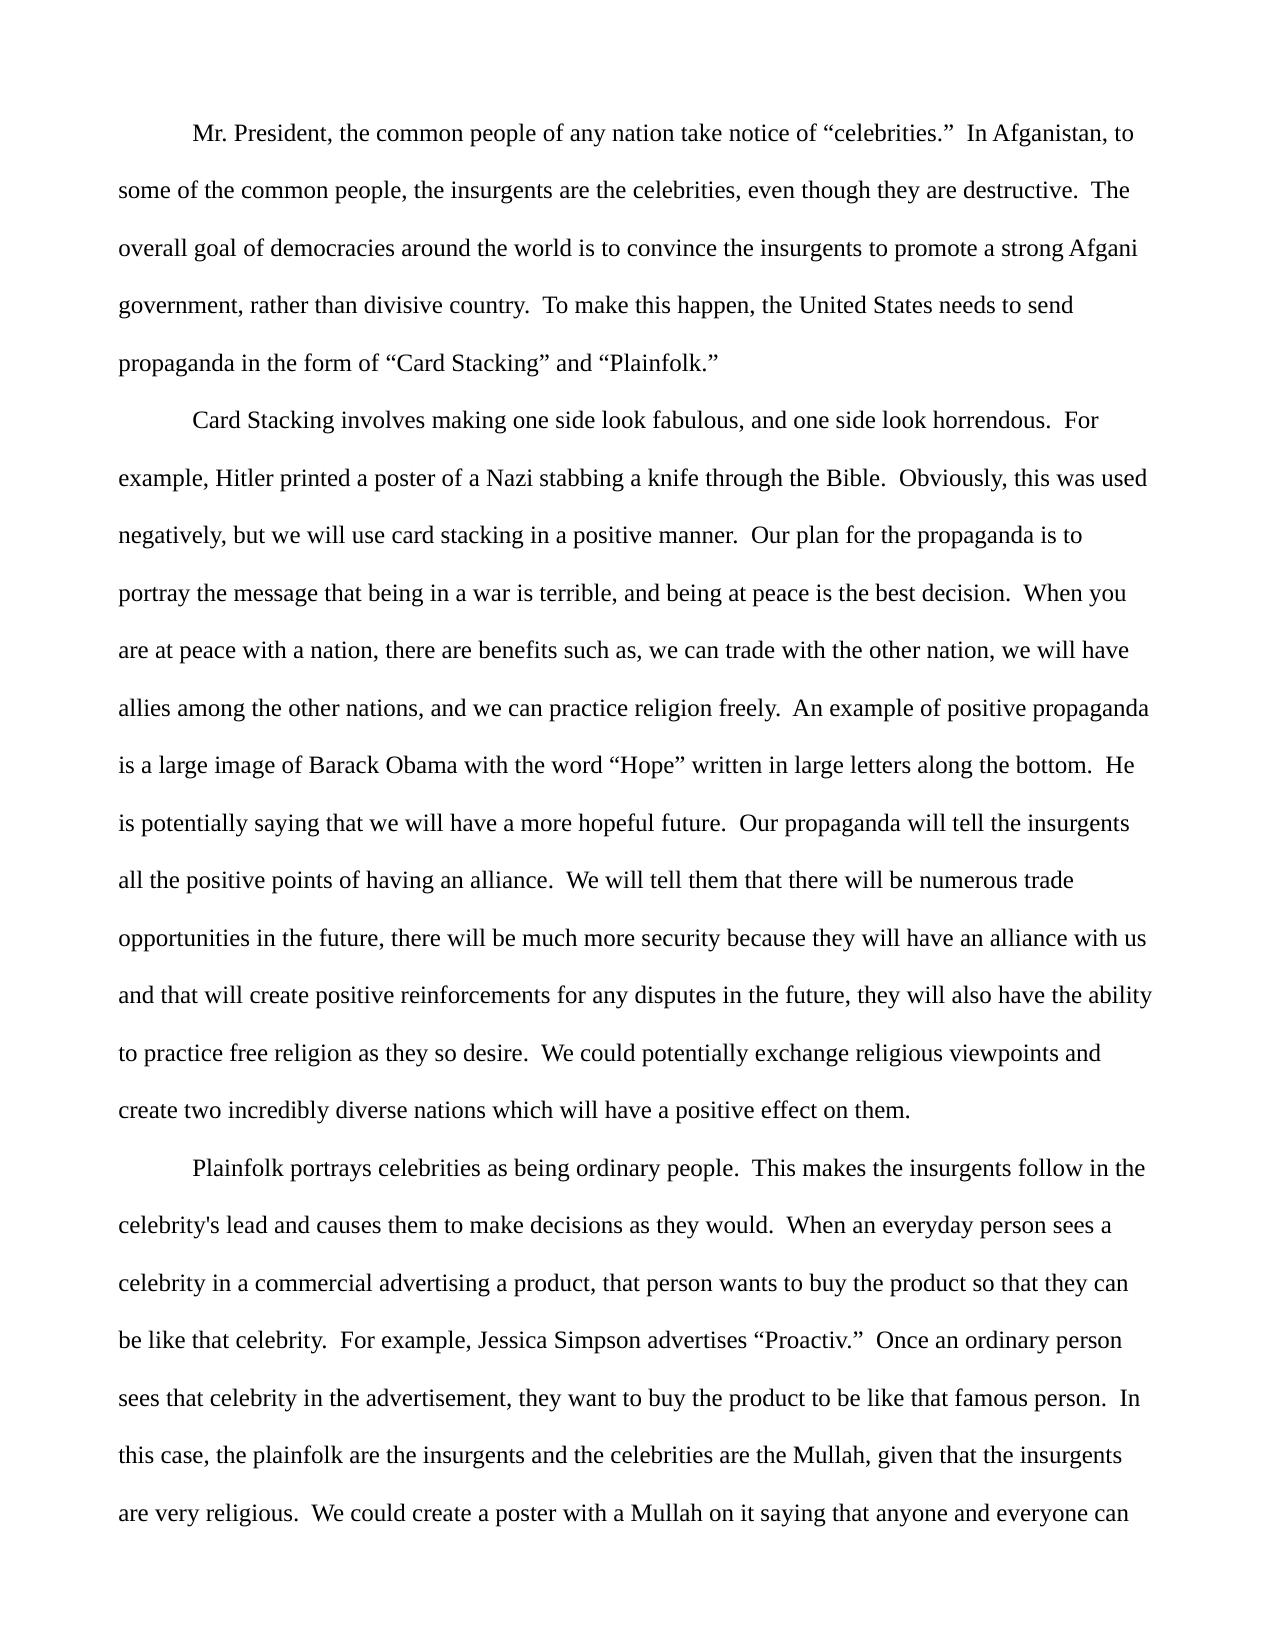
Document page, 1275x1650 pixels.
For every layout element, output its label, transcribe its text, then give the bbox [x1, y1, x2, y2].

text Mr. President, the common people of any nation take notice of “celebrities.” In Afganistan, to some of the common people, the insurgents are the celebrities, even though they are destructive. The overall goal of democracies around the world is to convince the insurgents to promote a strong Afgani government, rather than divisive country. To make this happen, the United States needs to send propaganda in the form of “Card Stacking” and “Plainfolk.” [118, 118, 1157, 377]
text Plainfolk portrays celebrities as being ordinary people. This makes the insurgents follow in the celebrity's lead and causes them to make decisions as they would. When an everyday person sees a celebrity in a commercial advertising a product, that person wants to buy the product so that they can be like that celebrity. For example, Jessica Simpson advertises “Proactiv.” Once an ordinary person sees that celebrity in the advertisement, they want to buy the product to be like that famous person. In this case, the plainfolk are the insurgents and the celebrities are the Mullah, given that the insurgents are very religious. We could create a poster with a Mullah on it saying that anyone and everyone can [118, 1153, 1157, 1527]
text Card Stacking involves making one side look fabulous, and one side look horrendous. For example, Hitler printed a poster of a Nazi stabbing a knife through the Bible. Obviously, this was used negatively, but we will use card stacking in a positive manner. Our plan for the propaganda is to portray the message that being in a war is terrible, and being at peace is the best decision. When you are at peace with a nation, there are benefits such as, we can trade with the other nation, we will have allies among the other nations, and we can practice religion freely. An example of positive propaganda is a large image of Barack Obama with the word “Hope” written in large letters along the bottom. He is potentially saying that we will have a more hopeful future. Our propaganda will tell the insurgents all the positive points of having an alliance. We will tell them that there will be numerous trade opportunities in the future, there will be much more security because they will have an alliance with us and that will create positive reinforcements for any disputes in the future, they will also have the ability to practice free religion as they so desire. We could potentially exchange religious viewpoints and create two incredibly diverse nations which will have a positive effect on them. [118, 406, 1157, 1124]
